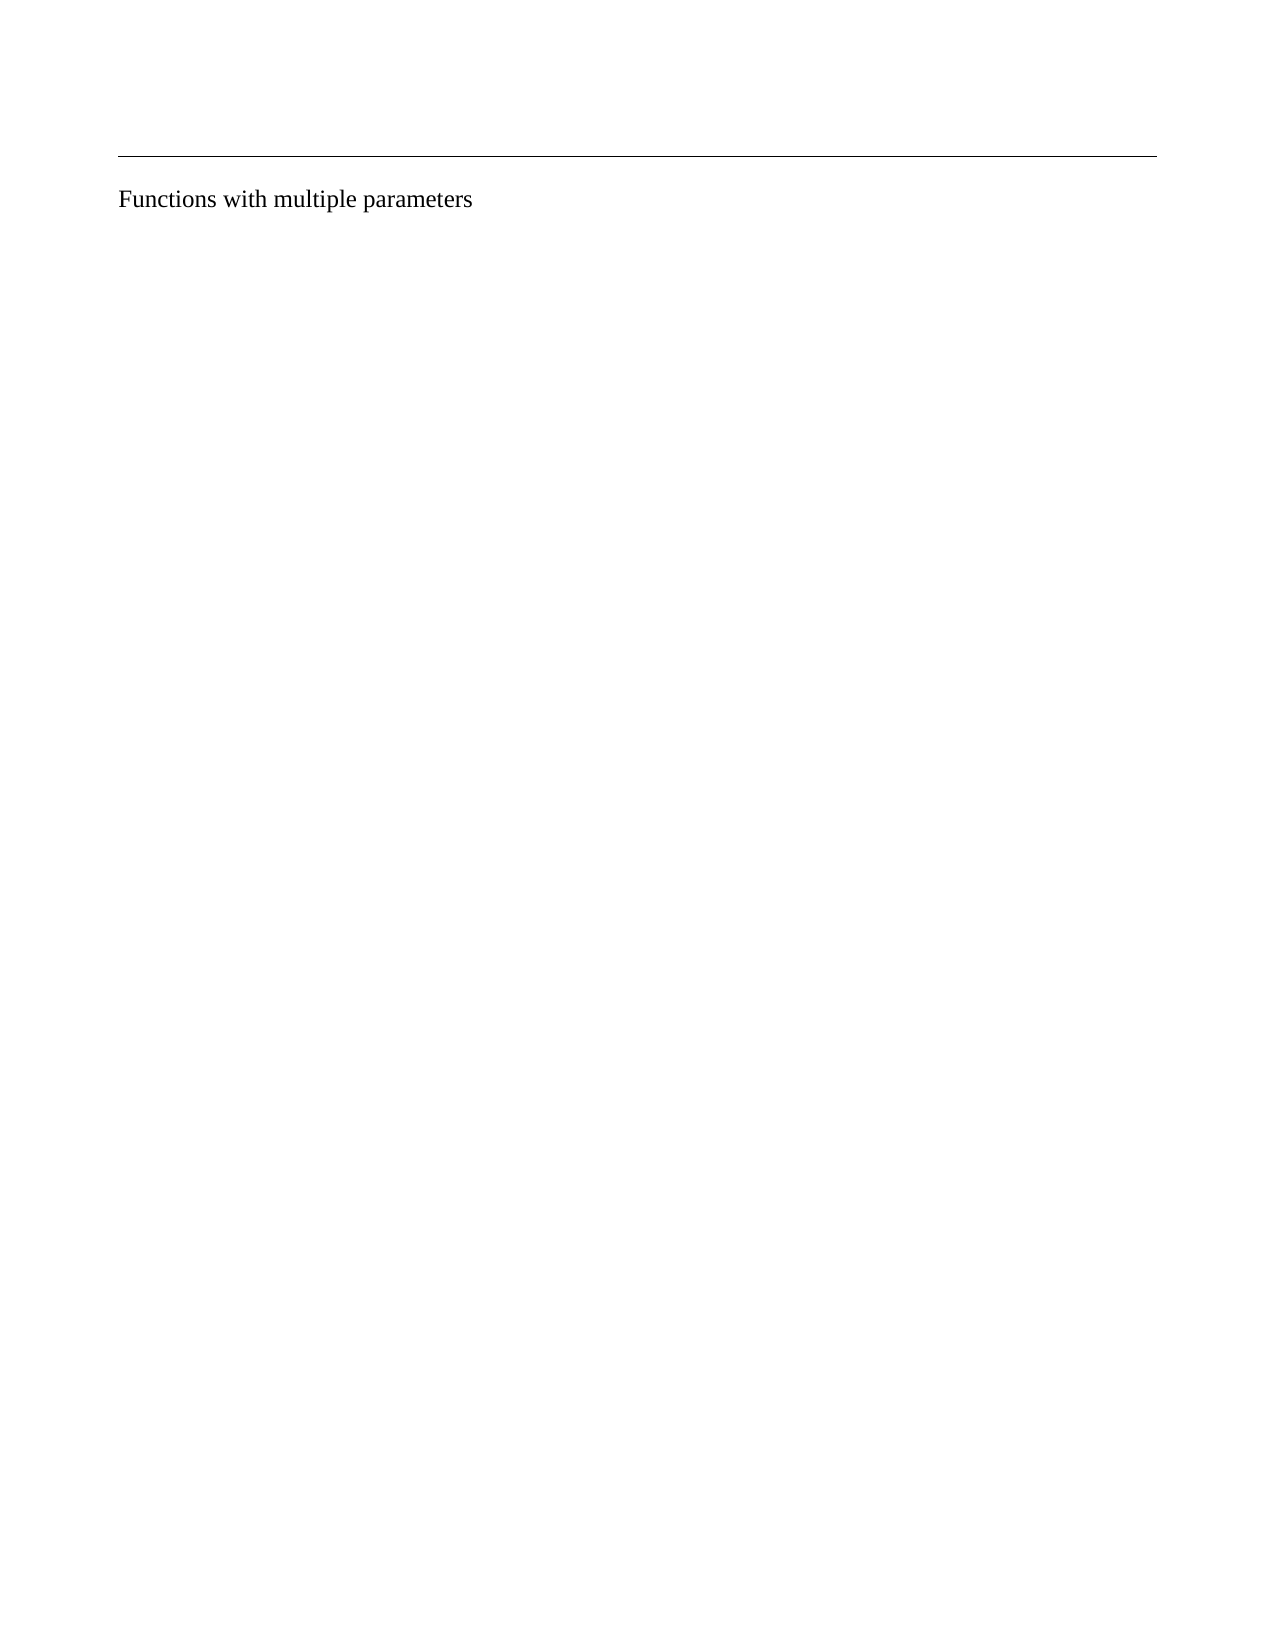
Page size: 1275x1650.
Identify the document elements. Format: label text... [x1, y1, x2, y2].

text Functions with multiple parameters [118, 184, 1157, 213]
